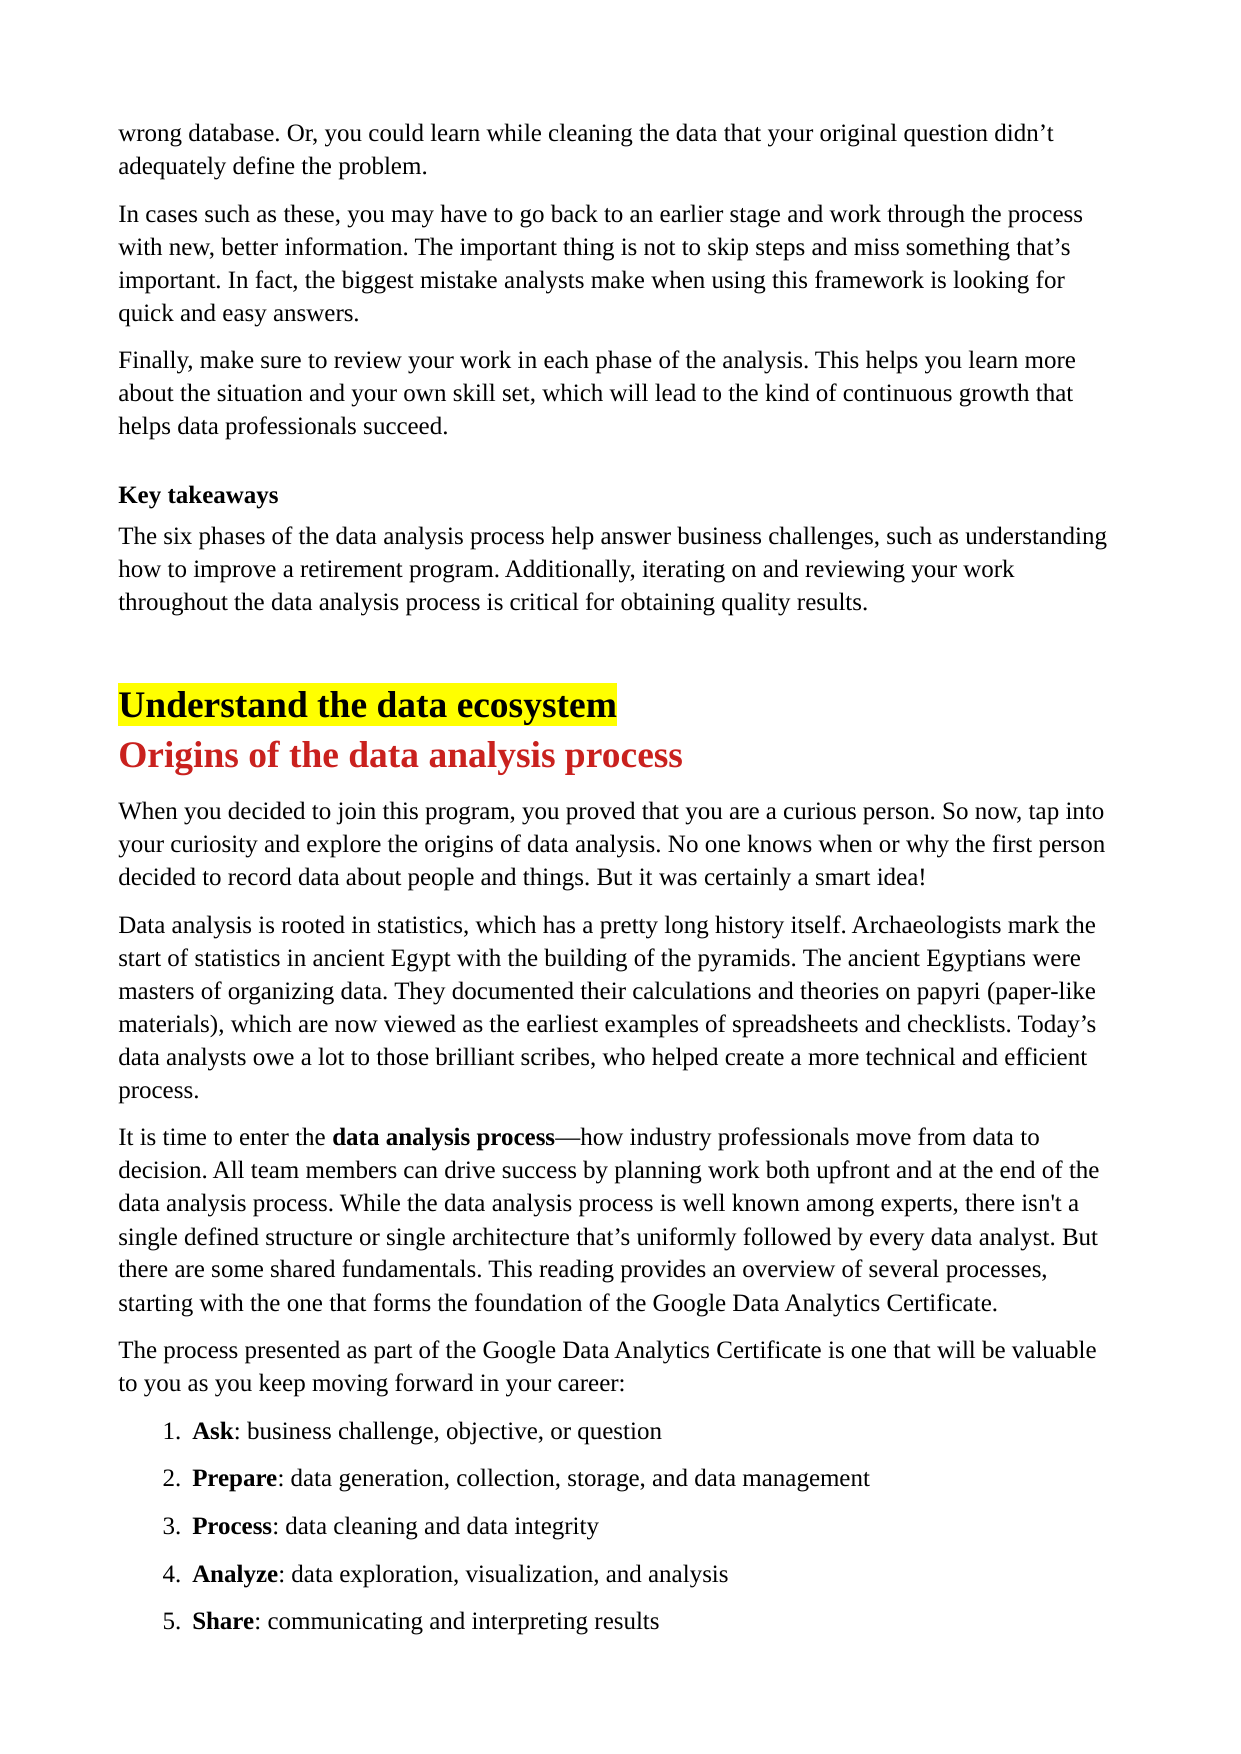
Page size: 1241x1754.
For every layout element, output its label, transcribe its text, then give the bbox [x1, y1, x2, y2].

list Process: data cleaning and data integrity [162, 1511, 1122, 1540]
list Ask: business challenge, objective, or question [162, 1416, 1122, 1444]
text In cases such as these, you may have to go back to an earlier stage and work through the process with new, better information. The important thing is not to skip steps and miss something that’s important. In fact, the biggest mistake analysts make when using this framework is looking for quick and easy answers. [118, 199, 1122, 327]
text Understand the data ecosystem Origins of the data analysis process [118, 682, 1122, 775]
list Share: communicating and interpreting results [162, 1606, 1122, 1635]
list Analyze: data exploration, visualization, and analysis [162, 1559, 1122, 1587]
text The process presented as part of the Google Data Analytics Certificate is one that will be valuable to you as you keep moving forward in your career: [118, 1335, 1122, 1397]
text When you decided to join this program, you proved that you are a curious person. So now, tap into your curiosity and explore the origins of data analysis. No one knows when or why the first person decided to record data about people and things. But it was certainly a smart idea! [118, 796, 1122, 891]
text It is time to enter the data analysis process—how industry professionals move from data to decision. All team members can drive success by planning work both upfront and at the end of the data analysis process. While the data analysis process is well known among experts, there isn't a single defined structure or single architecture that’s uniformly followed by every data analyst. But there are some shared fundamentals. This reading provides an overview of several processes, starting with the one that forms the foundation of the Google Data Analytics Certificate. [118, 1122, 1122, 1316]
text wrong database. Or, you could learn while cleaning the data that your original question didn’t adequately define the problem. [118, 118, 1122, 180]
list Prepare: data generation, collection, storage, and data management [162, 1463, 1122, 1492]
text Data analysis is rooted in statistics, which has a pretty long history itself. Archaeologists mark the start of statistics in ancient Egypt with the building of the pyramids. The ancient Egyptians were masters of organizing data. They documented their calculations and theories on papyri (paper-like materials), which are now viewed as the earliest examples of spreadsheets and checklists. Today’s data analysts owe a lot to those brilliant scribes, who helped create a more technical and efficient process. [118, 910, 1122, 1104]
text The six phases of the data analysis process help answer business challenges, such as understanding how to improve a retirement program. Additionally, iterating on and reviewing your work throughout the data analysis process is critical for obtaining quality results. [118, 521, 1122, 616]
text Finally, make sure to review your work in each phase of the analysis. This helps you learn more about the situation and your own skill set, which will lead to the kind of continuous growth that helps data professionals succeed. [118, 345, 1122, 440]
subtitle Key takeaways [118, 480, 1122, 509]
